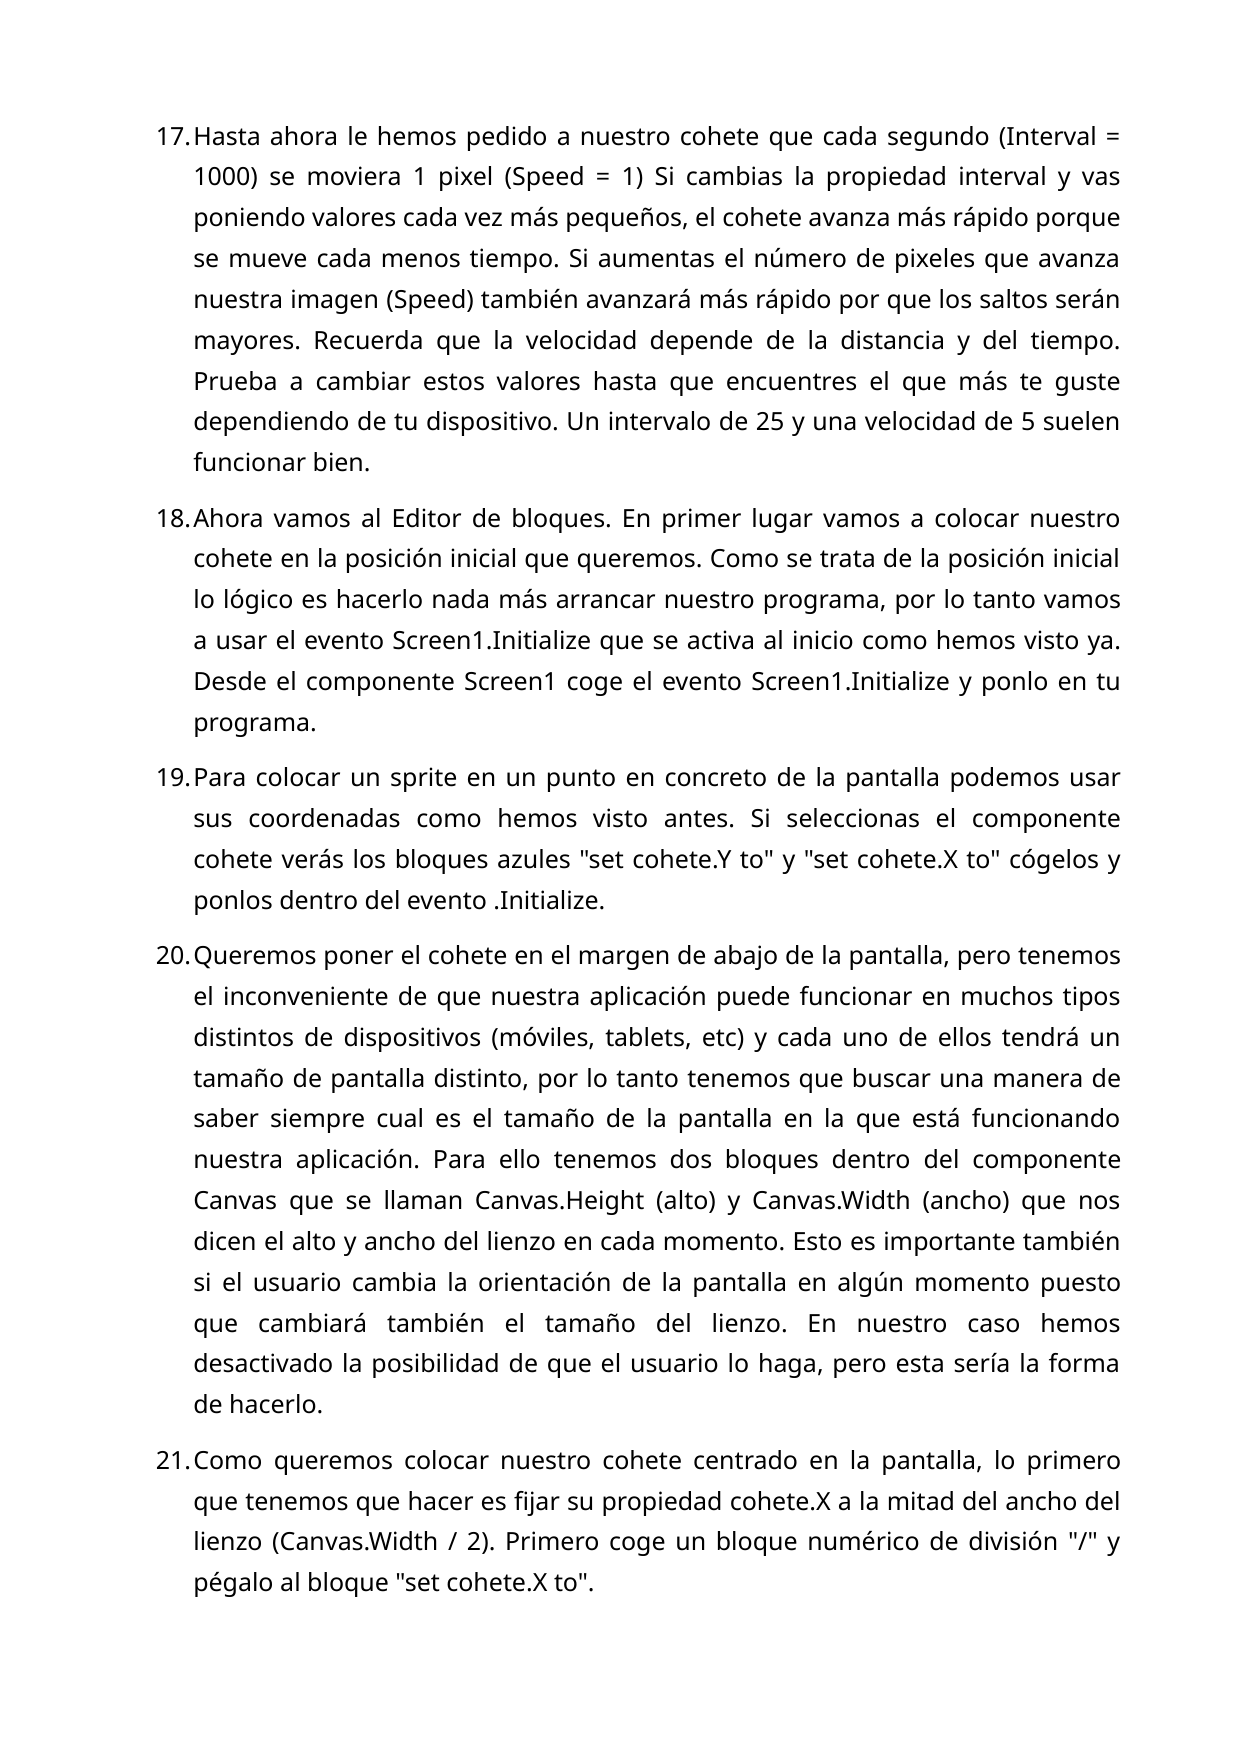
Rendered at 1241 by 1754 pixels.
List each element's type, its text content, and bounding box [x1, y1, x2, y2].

list Hasta ahora le hemos pedido a nuestro cohete que cada segundo (Interval = 1000) se moviera 1 pixel (Speed = 1) Si cambias la propiedad interval y vas poniendo valores cada vez más pequeños, el cohete avanza más rápido porque se mueve cada menos tiempo. Si aumentas el número de pixeles que avanza nuestra imagen (Speed) también avanzará más rápido por que los saltos serán mayores. Recuerda que la velocidad depende de la distancia y del tiempo. Prueba a cambiar estos valores hasta que encuentres el que más te guste dependiendo de tu dispositivo. Un intervalo de 25 y una velocidad de 5 suelen funcionar bien. [156, 118, 1122, 479]
list Como queremos colocar nuestro cohete centrado en la pantalla, lo primero que tenemos que hacer es fijar su propiedad cohete.X a la mitad del ancho del lienzo (Canvas.Width / 2). Primero coge un bloque numérico de división "/" y pégalo al bloque "set cohete.X to". [156, 1442, 1122, 1599]
list Para colocar un sprite en un punto en concreto de la pantalla podemos usar sus coordenadas como hemos visto antes. Si seleccionas el componente cohete verás los bloques azules "set cohete.Y to" y "set cohete.X to" cógelos y ponlos dentro del evento .Initialize. [156, 760, 1122, 916]
list Queremos poner el cohete en el margen de abajo de la pantalla, pero tenemos el inconveniente de que nuestra aplicación puede funcionar en muchos tipos distintos de dispositivos (móviles, tablets, etc) y cada uno de ellos tendrá un tamaño de pantalla distinto, por lo tanto tenemos que buscar una manera de saber siempre cual es el tamaño de la pantalla en la que está funcionando nuestra aplicación. Para ello tenemos dos bloques dentro del componente Canvas que se llaman Canvas.Height (alto) y Canvas.Width (ancho) que nos dicen el alto y ancho del lienzo en cada momento. Esto es importante también si el usuario cambia la orientación de la pantalla en algún momento puesto que cambiará también el tamaño del lienzo. En nuestro caso hemos desactivado la posibilidad de que el usuario lo haga, pero esta sería la forma de hacerlo. [156, 938, 1122, 1421]
list Ahora vamos al Editor de bloques. En primer lugar vamos a colocar nuestro cohete en la posición inicial que queremos. Como se trata de la posición inicial lo lógico es hacerlo nada más arrancar nuestro programa, por lo tanto vamos a usar el evento Screen1.Initialize que se activa al inicio como hemos visto ya. Desde el componente Screen1 coge el evento Screen1.Initialize y ponlo en tu programa. [156, 500, 1122, 738]
